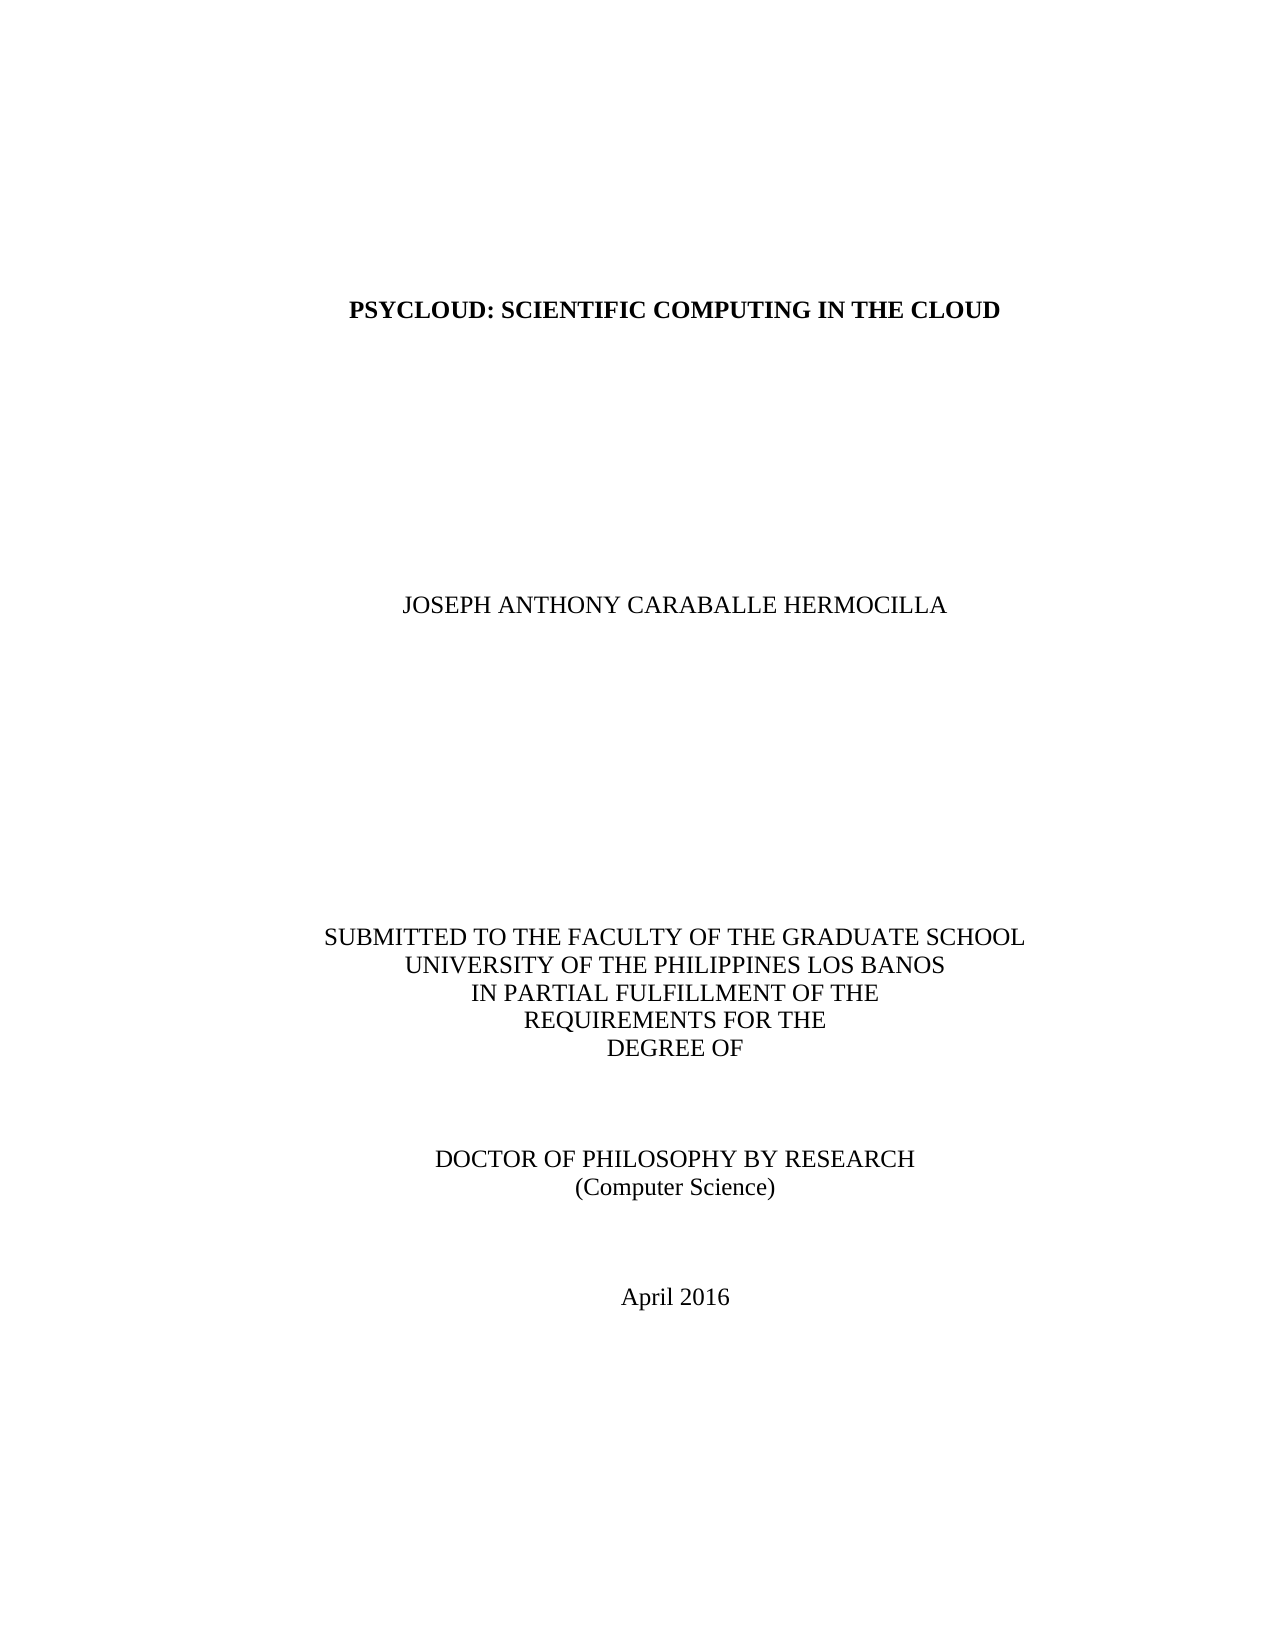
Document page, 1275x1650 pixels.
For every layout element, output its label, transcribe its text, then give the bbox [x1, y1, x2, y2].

subtitle TITLE PAGE [234, 1386, 1116, 1414]
text PSYCLOUD: SCIENTIFIC COMPUTING IN THE CLOUD [234, 296, 1116, 323]
text JOSEPH ANTHONY CARABALLE HERMOCILLA SUBMITTED TO THE FACULTY OF THE GRADUATE SCHOOL UNIVERSITY OF THE PHILIPPINES LOS BANOS IN PARTIAL FULFILLMENT OF THE REQUIREMENTS FOR THE DEGREE OF DOCTOR OF PHILOSOPHY BY RESEARCH (Computer Science) April 2016 [234, 341, 1116, 1368]
